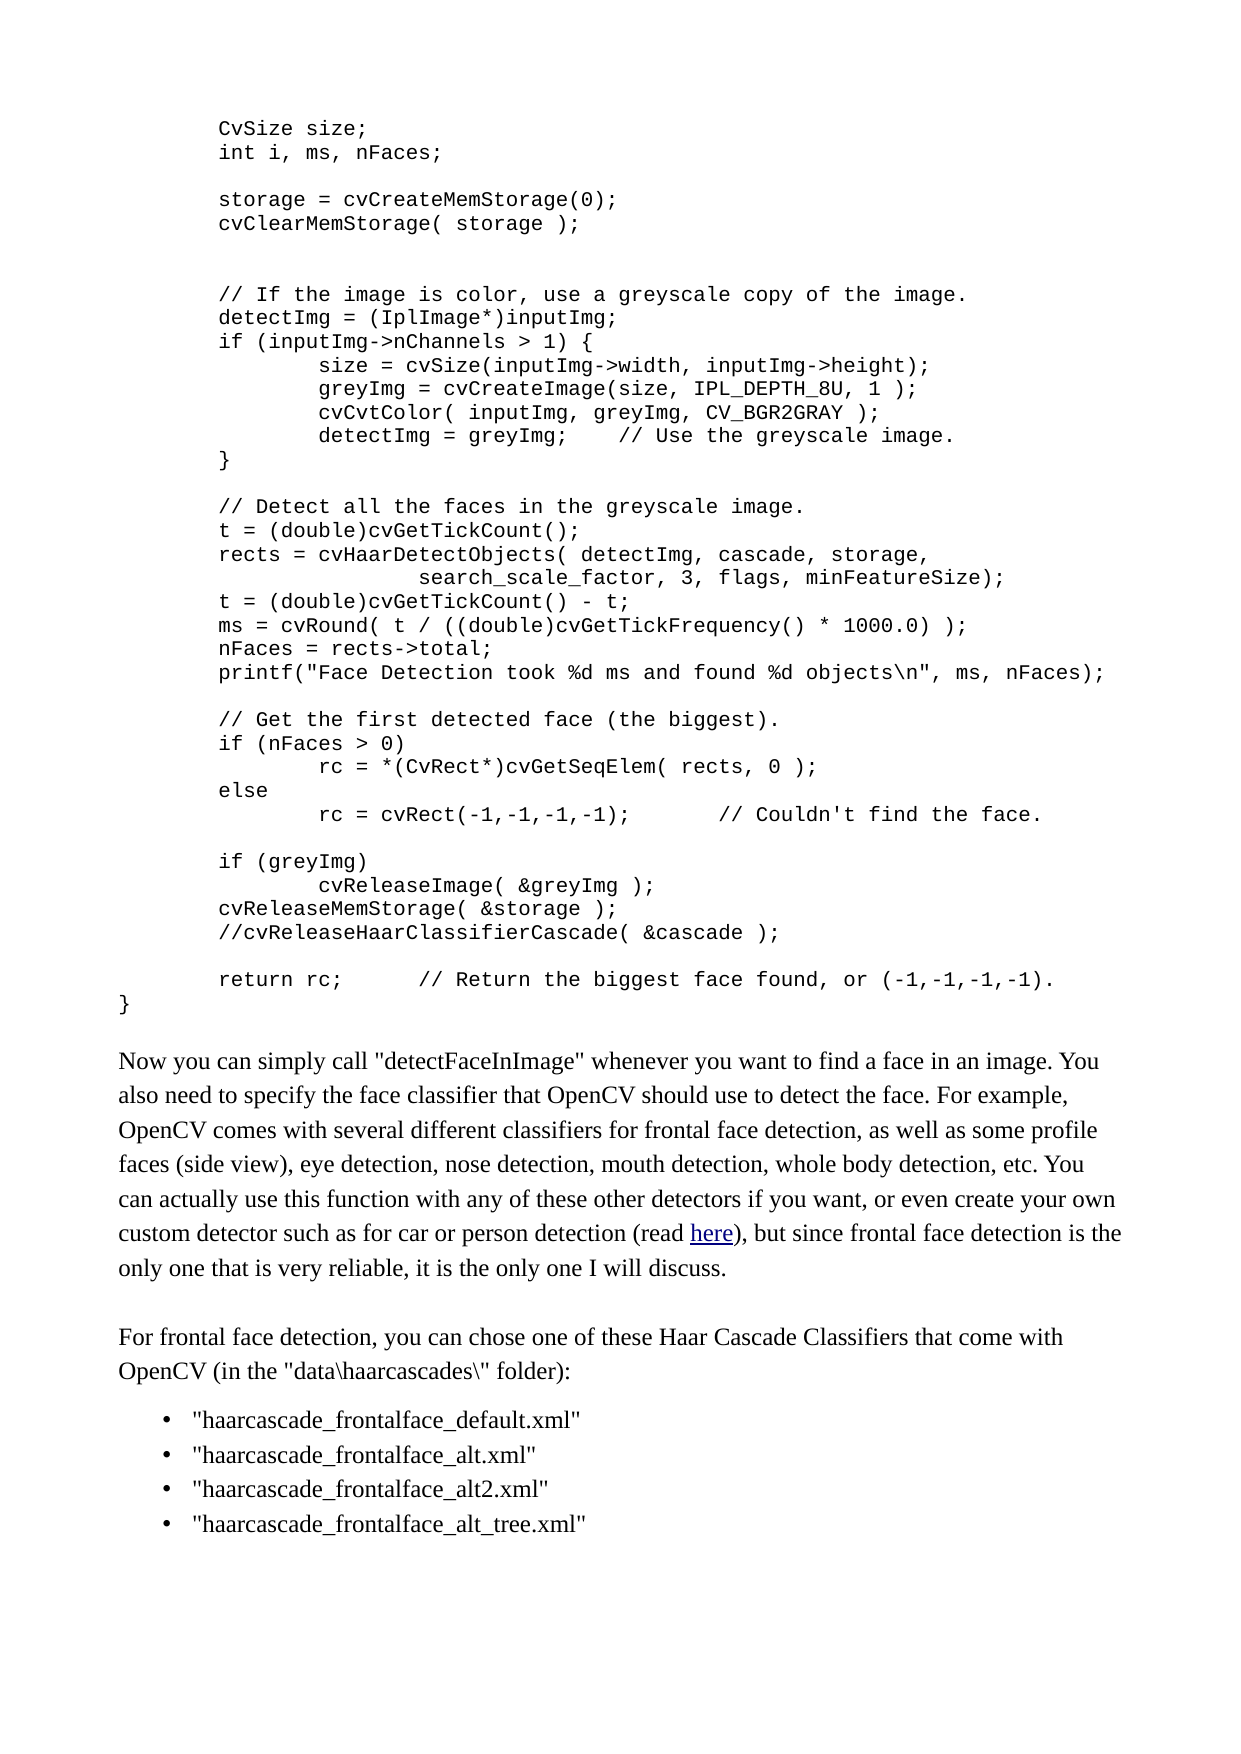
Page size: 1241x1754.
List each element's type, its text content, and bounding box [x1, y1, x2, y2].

text nFaces = rects->total; [118, 638, 1122, 662]
text return rc; // Return the biggest face found, or (-1,-1,-1,-1). [118, 969, 1122, 993]
list "haarcascade_frontalface_alt_tree.xml" [162, 1509, 1122, 1538]
text rc = *(CvRect*)cvGetSeqElem( rects, 0 ); [118, 757, 1122, 780]
text if (greyImg) [118, 851, 1122, 875]
text CvSize size; [118, 118, 1122, 142]
text // Detect all the faces in the greyscale image. [118, 496, 1122, 520]
text else [118, 780, 1122, 804]
text } [118, 993, 1122, 1017]
list "haarcascade_frontalface_default.xml" [162, 1406, 1122, 1434]
text } [118, 449, 1122, 473]
text ms = cvRound( t / ((double)cvGetTickFrequency() * 1000.0) ); [118, 615, 1122, 638]
text int i, ms, nFaces; [118, 142, 1122, 165]
text greyImg = cvCreateImage(size, IPL_DEPTH_8U, 1 ); [118, 378, 1122, 402]
text t = (double)cvGetTickCount() - t; [118, 591, 1122, 615]
list "haarcascade_frontalface_alt2.xml" [162, 1474, 1122, 1503]
text rects = cvHaarDetectObjects( detectImg, cascade, storage, [118, 544, 1122, 567]
list "haarcascade_frontalface_alt.xml" [162, 1440, 1122, 1469]
text storage = cvCreateMemStorage(0); [118, 189, 1122, 213]
text t = (double)cvGetTickCount(); [118, 520, 1122, 544]
text // If the image is color, use a greyscale copy of the image. [118, 284, 1122, 307]
text search_scale_factor, 3, flags, minFeatureSize); [118, 567, 1122, 591]
text if (nFaces > 0) [118, 733, 1122, 757]
text //cvReleaseHaarClassifierCascade( &cascade ); [118, 922, 1122, 946]
text Now you can simply call "detectFaceInImage" whenever you want to find a face in an image. You also need to specify the face classifier that OpenCV should use to detect the face. For example, OpenCV comes with several different classifiers for frontal face detection, as well as some profile faces (side view), eye detection, nose detection, mouth detection, whole body detection, etc. You can actually use this function with any of these other detectors if you want, or even create your own custom detector such as for car or person detection (read here), but since frontal face detection is the only one that is very reliable, it is the only one I will discuss. For frontal face detection, you can chose one of these Haar Cascade Classifiers that come with OpenCV (in the "data\haarcascades\" folder): [118, 1046, 1122, 1385]
text size = cvSize(inputImg->width, inputImg->height); [118, 354, 1122, 378]
text cvCvtColor( inputImg, greyImg, CV_BGR2GRAY ); [118, 402, 1122, 426]
text cvClearMemStorage( storage ); [118, 213, 1122, 236]
text detectImg = greyImg; // Use the greyscale image. [118, 426, 1122, 449]
text printf("Face Detection took %d ms and found %d objects\n", ms, nFaces); [118, 662, 1122, 686]
text detectImg = (IplImage*)inputImg; [118, 307, 1122, 331]
text if (inputImg->nChannels > 1) { [118, 331, 1122, 354]
text // Get the first detected face (the biggest). [118, 709, 1122, 733]
text rc = cvRect(-1,-1,-1,-1); // Couldn't find the face. [118, 804, 1122, 827]
text cvReleaseImage( &greyImg ); [118, 875, 1122, 898]
text cvReleaseMemStorage( &storage ); [118, 898, 1122, 922]
